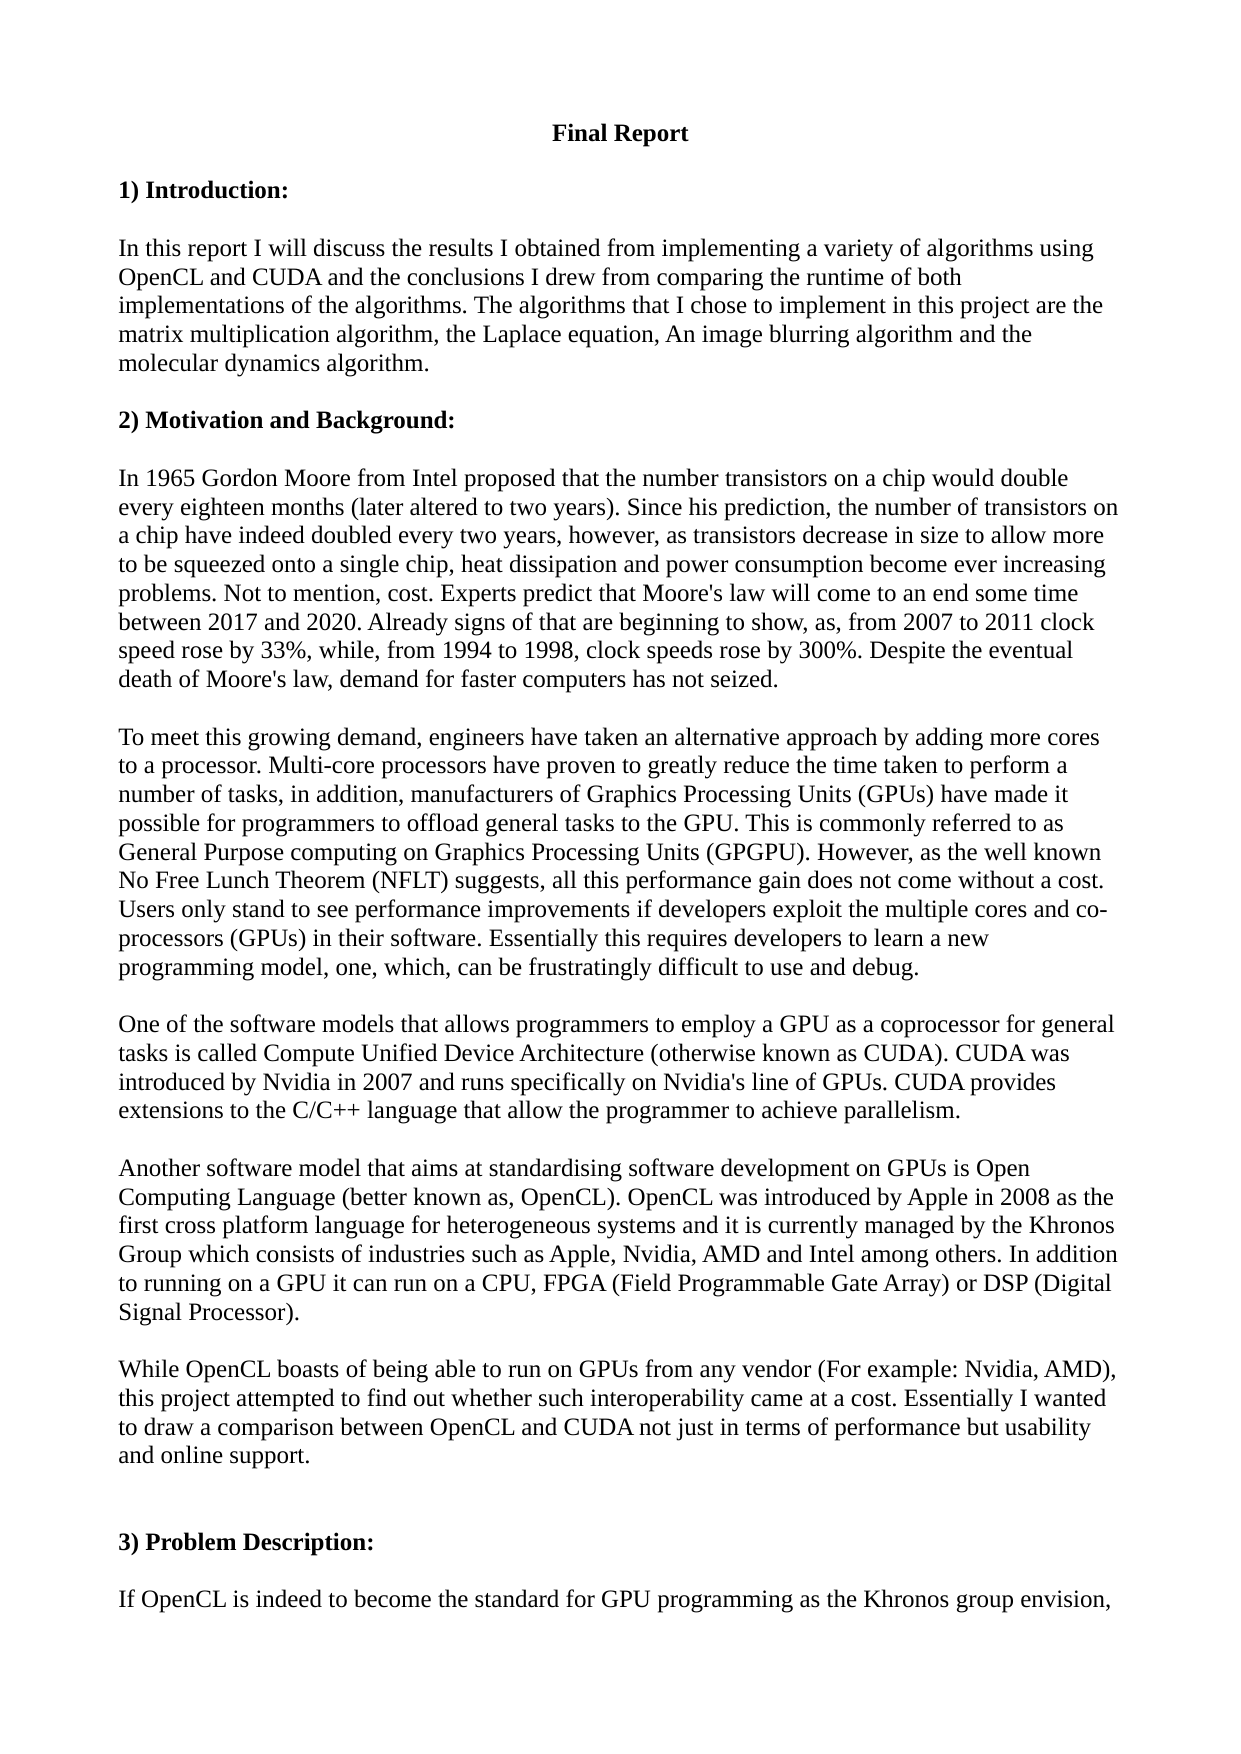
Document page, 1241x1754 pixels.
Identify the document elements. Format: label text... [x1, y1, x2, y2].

text 3) Problem Description: [118, 1527, 1122, 1556]
text In 1965 Gordon Moore from Intel proposed that the number transistors on a chip would double every eighteen months (later altered to two years). Since his prediction, the number of transistors on a chip have indeed doubled every two years, however, as transistors decrease in size to allow more to be squeezed onto a single chip, heat dissipation and power consumption become ever increasing problems. Not to mention, cost. Experts predict that Moore's law will come to an end some time between 2017 and 2020. Already signs of that are beginning to show, as, from 2007 to 2011 clock speed rose by 33%, while, from 1994 to 1998, clock speeds rose by 300%. Despite the eventual death of Moore's law, demand for faster computers has not seized. [118, 463, 1122, 693]
text Another software model that aims at standardising software development on GPUs is Open Computing Language (better known as, OpenCL). OpenCL was introduced by Apple in 2008 as the first cross platform language for heterogeneous systems and it is currently managed by the Khronos Group which consists of industries such as Apple, Nvidia, AMD and Intel among others. In addition to running on a GPU it can run on a CPU, FPGA (Field Programmable Gate Array) or DSP (Digital Signal Processor). [118, 1153, 1122, 1326]
text If OpenCL is indeed to become the standard for GPU programming as the Khronos group envision, [118, 1584, 1122, 1613]
text 1) Introduction: [118, 176, 1122, 204]
text 2) Motivation and Background: [118, 406, 1122, 434]
text Final Report [118, 118, 1122, 147]
text In this report I will discuss the results I obtained from implementing a variety of algorithms using OpenCL and CUDA and the conclusions I drew from comparing the runtime of both implementations of the algorithms. The algorithms that I chose to implement in this project are the matrix multiplication algorithm, the Laplace equation, An image blurring algorithm and the molecular dynamics algorithm. [118, 233, 1122, 377]
text To meet this growing demand, engineers have taken an alternative approach by adding more cores to a processor. Multi-core processors have proven to greatly reduce the time taken to perform a number of tasks, in addition, manufacturers of Graphics Processing Units (GPUs) have made it possible for programmers to offload general tasks to the GPU. This is commonly referred to as General Purpose computing on Graphics Processing Units (GPGPU). However, as the well known No Free Lunch Theorem (NFLT) suggests, all this performance gain does not come without a cost. Users only stand to see performance improvements if developers exploit the multiple cores and co-processors (GPUs) in their software. Essentially this requires developers to learn a new programming model, one, which, can be frustratingly difficult to use and debug. [118, 722, 1122, 981]
text While OpenCL boasts of being able to run on GPUs from any vendor (For example: Nvidia, AMD), this project attempted to find out whether such interoperability came at a cost. Essentially I wanted to draw a comparison between OpenCL and CUDA not just in terms of performance but usability and online support. [118, 1354, 1122, 1469]
text One of the software models that allows programmers to employ a GPU as a coprocessor for general tasks is called Compute Unified Device Architecture (otherwise known as CUDA). CUDA was introduced by Nvidia in 2007 and runs specifically on Nvidia's line of GPUs. CUDA provides extensions to the C/C++ language that allow the programmer to achieve parallelism. [118, 1009, 1122, 1124]
